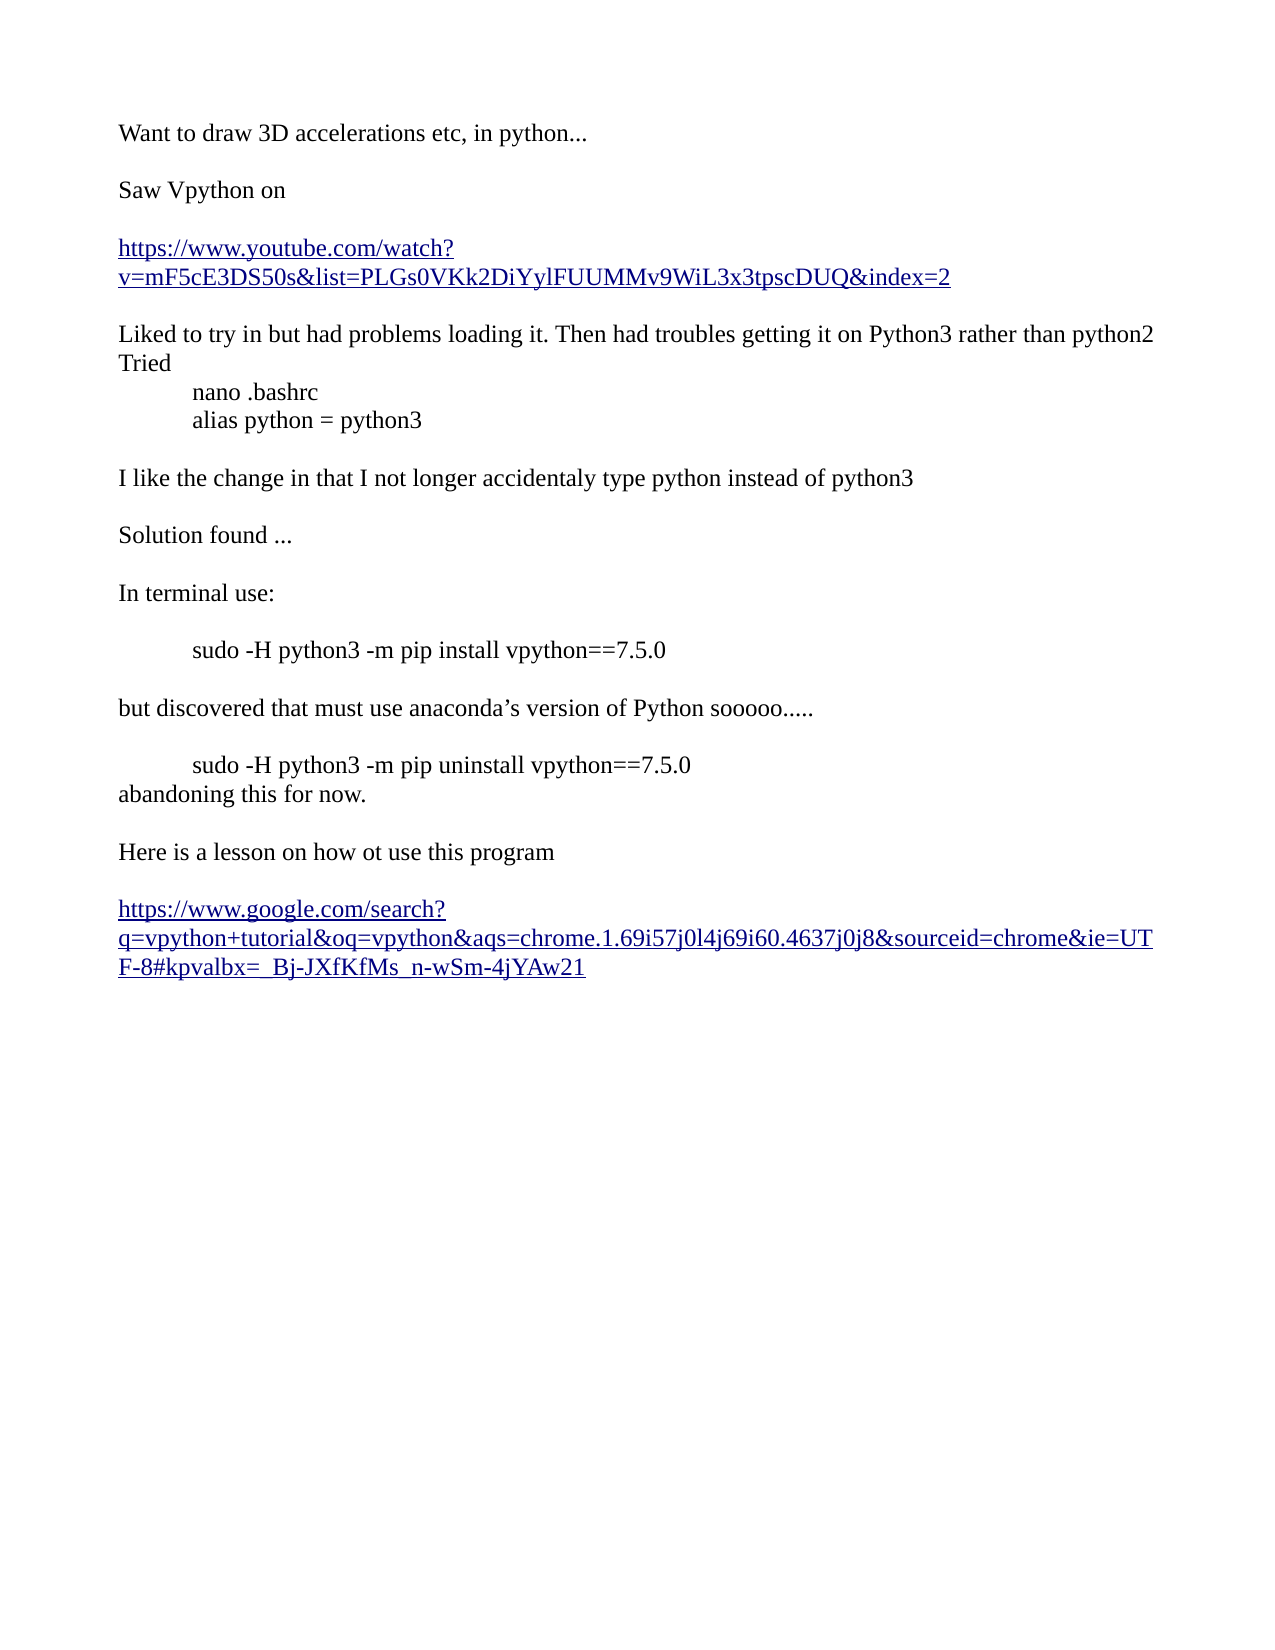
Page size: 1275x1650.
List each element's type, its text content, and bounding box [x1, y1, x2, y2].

text nano .bashrc [118, 377, 1157, 406]
text Tried [118, 348, 1157, 377]
text sudo -H python3 -m pip install vpython==7.5.0 [118, 636, 1157, 664]
text Saw Vpython on [118, 176, 1157, 204]
text In terminal use: [118, 578, 1157, 607]
text Liked to try in but had problems loading it. Then had troubles getting it on Python3 rather than python2 [118, 319, 1157, 348]
text I like the change in that I not longer accidentaly type python instead of python3 [118, 463, 1157, 492]
text Solution found ... [118, 521, 1157, 549]
text Here is a lesson on how ot use this program [118, 837, 1157, 866]
text abandoning this for now. [118, 779, 1157, 808]
text Want to draw 3D accelerations etc, in python... [118, 118, 1157, 147]
text https://www.google.com/search?q=vpython+tutorial&oq=vpython&aqs=chrome.1.69i57j0l4j69i60.4637j0j8&sourceid=chrome&ie=UTF-8#kpvalbx=_Bj-JXfKfMs_n-wSm-4jYAw21 [118, 894, 1157, 981]
text alias python = python3 [118, 406, 1157, 434]
text sudo -H python3 -m pip uninstall vpython==7.5.0 [118, 751, 1157, 779]
text https://www.youtube.com/watch?v=mF5cE3DS50s&list=PLGs0VKk2DiYylFUUMMv9WiL3x3tpscDUQ&index=2 [118, 233, 1157, 291]
text but discovered that must use anaconda’s version of Python sooooo..... [118, 693, 1157, 722]
